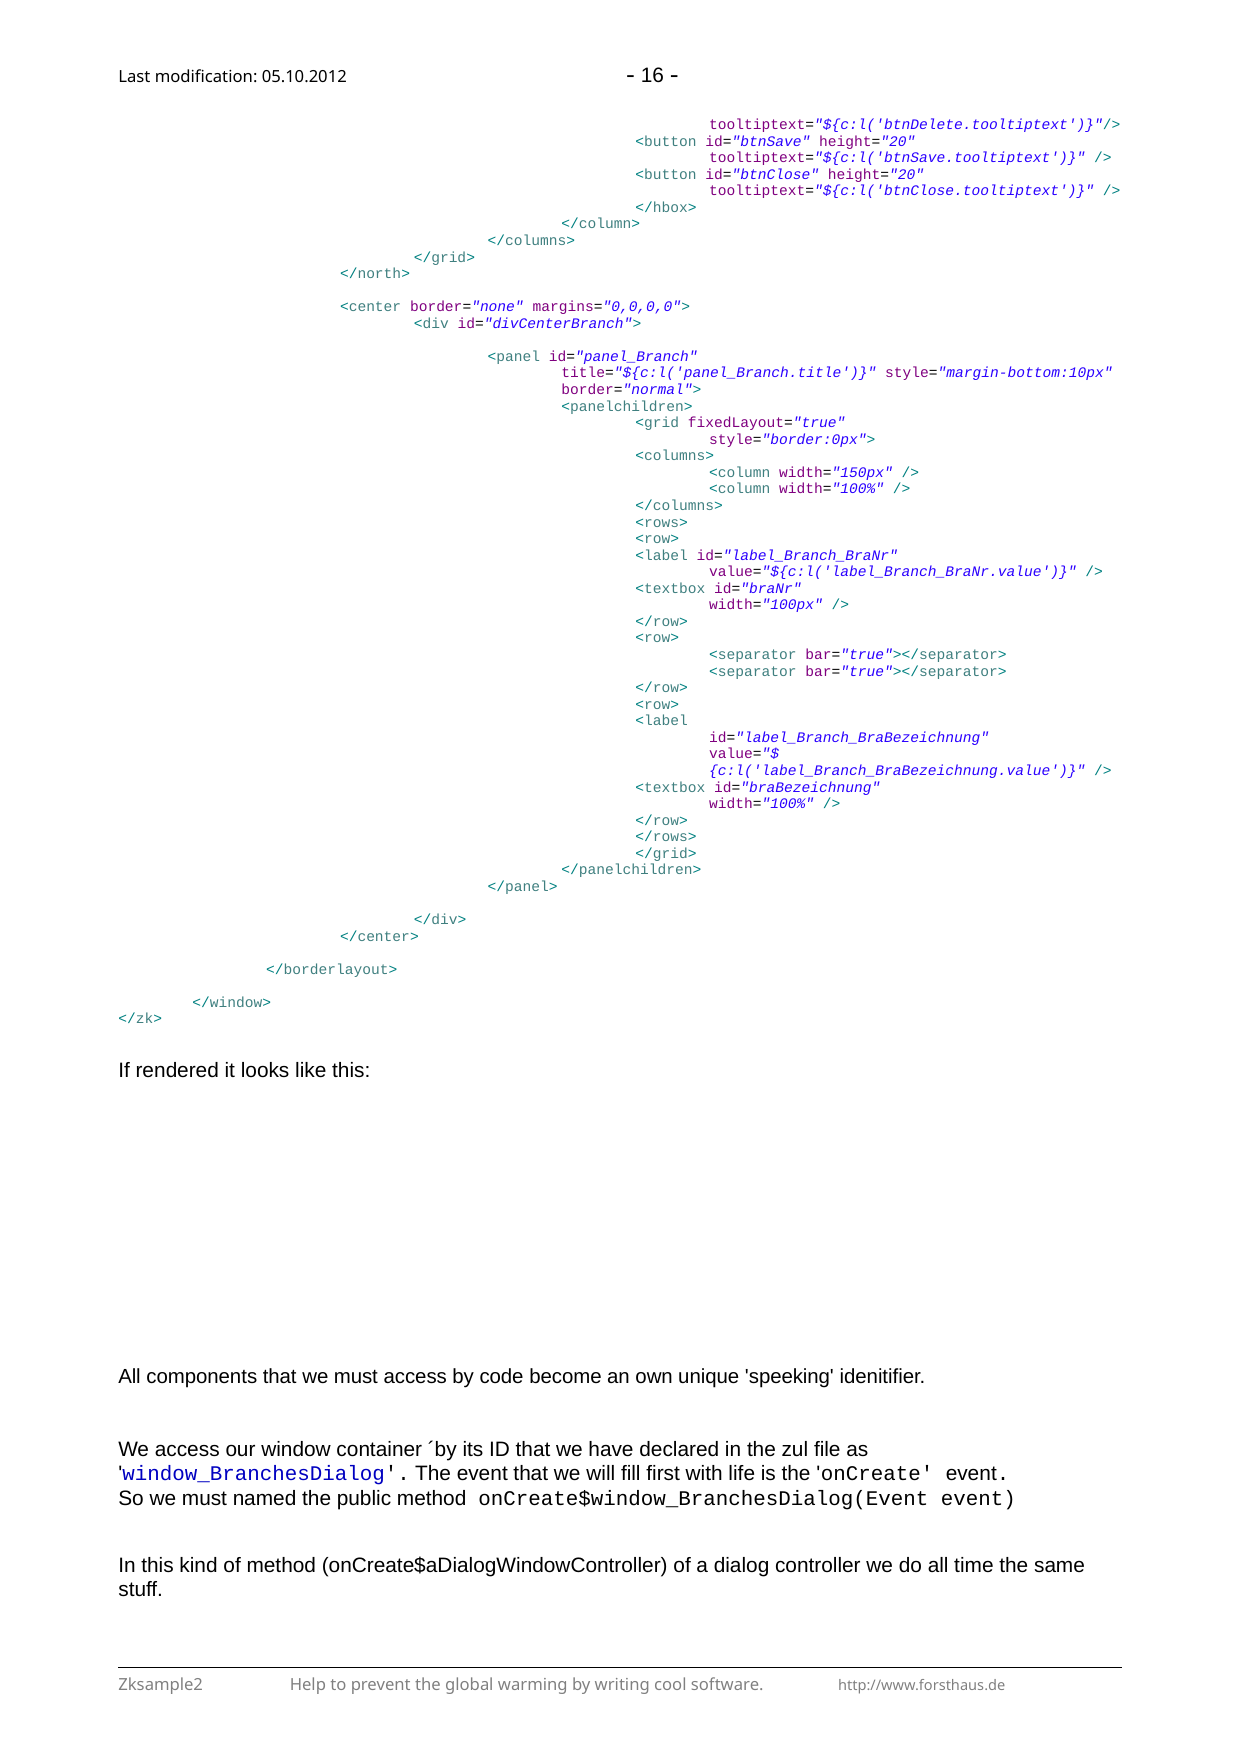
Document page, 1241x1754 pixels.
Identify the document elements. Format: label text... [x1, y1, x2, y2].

text tooltiptext="${c:l('btnDelete.tooltiptext')}"/> [118, 117, 1122, 134]
text id="label_Branch_BraBezeichnung" [118, 730, 1122, 747]
text </row> [118, 680, 1122, 697]
text <button id="btnSave" height="20" [118, 134, 1122, 150]
text <row> [118, 697, 1122, 713]
text <textbox id="braBezeichnung" [118, 780, 1122, 796]
text </north> [118, 266, 1122, 283]
text </hbox> [118, 200, 1122, 217]
text </row> [118, 813, 1122, 829]
text <label id="label_Branch_BraNr" [118, 548, 1122, 564]
text </panel> [118, 879, 1122, 896]
text <textbox id="braNr" [118, 581, 1122, 598]
text If rendered it looks like this: [118, 1057, 1122, 1081]
text <columns> [118, 448, 1122, 465]
text <column width="150px" /> [118, 465, 1122, 482]
text <grid fixedLayout="true" [118, 415, 1122, 432]
text <separator bar="true"></separator> [118, 664, 1122, 680]
text <row> [118, 531, 1122, 548]
text </borderlayout> [118, 962, 1122, 978]
text </rows> [118, 829, 1122, 846]
text </window> [118, 995, 1122, 1012]
text <panel id="panel_Branch" [118, 349, 1122, 366]
text <center border="none" margins="0,0,0,0"> [118, 299, 1122, 316]
text tooltiptext="${c:l('btnClose.tooltiptext')}" /> [118, 183, 1122, 200]
text </grid> [118, 846, 1122, 863]
text </zk> [118, 1012, 1122, 1028]
text <rows> [118, 515, 1122, 531]
text </columns> [118, 233, 1122, 250]
text title="${c:l('panel_Branch.title')}" style="margin-bottom:10px" [118, 366, 1122, 382]
text </column> [118, 217, 1122, 233]
text <separator bar="true"></separator> [118, 647, 1122, 664]
text </center> [118, 929, 1122, 945]
text </panelchildren> [118, 863, 1122, 879]
text All components that we must access by code become an own unique 'speeking' idenitifier. [118, 1364, 1122, 1388]
text border="normal"> [118, 382, 1122, 399]
text tooltiptext="${c:l('btnSave.tooltiptext')}" /> [118, 150, 1122, 167]
text <row> [118, 631, 1122, 647]
text <panelchildren> [118, 399, 1122, 415]
text <div id="divCenterBranch"> [118, 316, 1122, 333]
text </div> [118, 912, 1122, 929]
text </row> [118, 614, 1122, 631]
text </grid> [118, 250, 1122, 266]
text So we must named the public method onCreate$window_BranchesDialog(Event event) [118, 1486, 1122, 1512]
text {c:l('label_Branch_BraBezeichnung.value')}" /> [118, 763, 1122, 780]
text value="$ [118, 747, 1122, 763]
text </columns> [118, 498, 1122, 515]
text width="100px" /> [118, 598, 1122, 614]
text width="100%" /> [118, 796, 1122, 813]
text style="border:0px"> [118, 432, 1122, 448]
text In this kind of method (onCreate$aDialogWindowController) of a dialog controller we do all time the same stuff. [118, 1553, 1122, 1601]
text value="${c:l('label_Branch_BraNr.value')}" /> [118, 564, 1122, 581]
text We access our window container ´by its ID that we have declared in the zul file as 'window_BranchesDialog'. The event that we will fill first with life is the 'onCreate' event. [118, 1436, 1122, 1486]
text <button id="btnClose" height="20" [118, 167, 1122, 183]
text <label [118, 713, 1122, 730]
text <column width="100%" /> [118, 482, 1122, 498]
